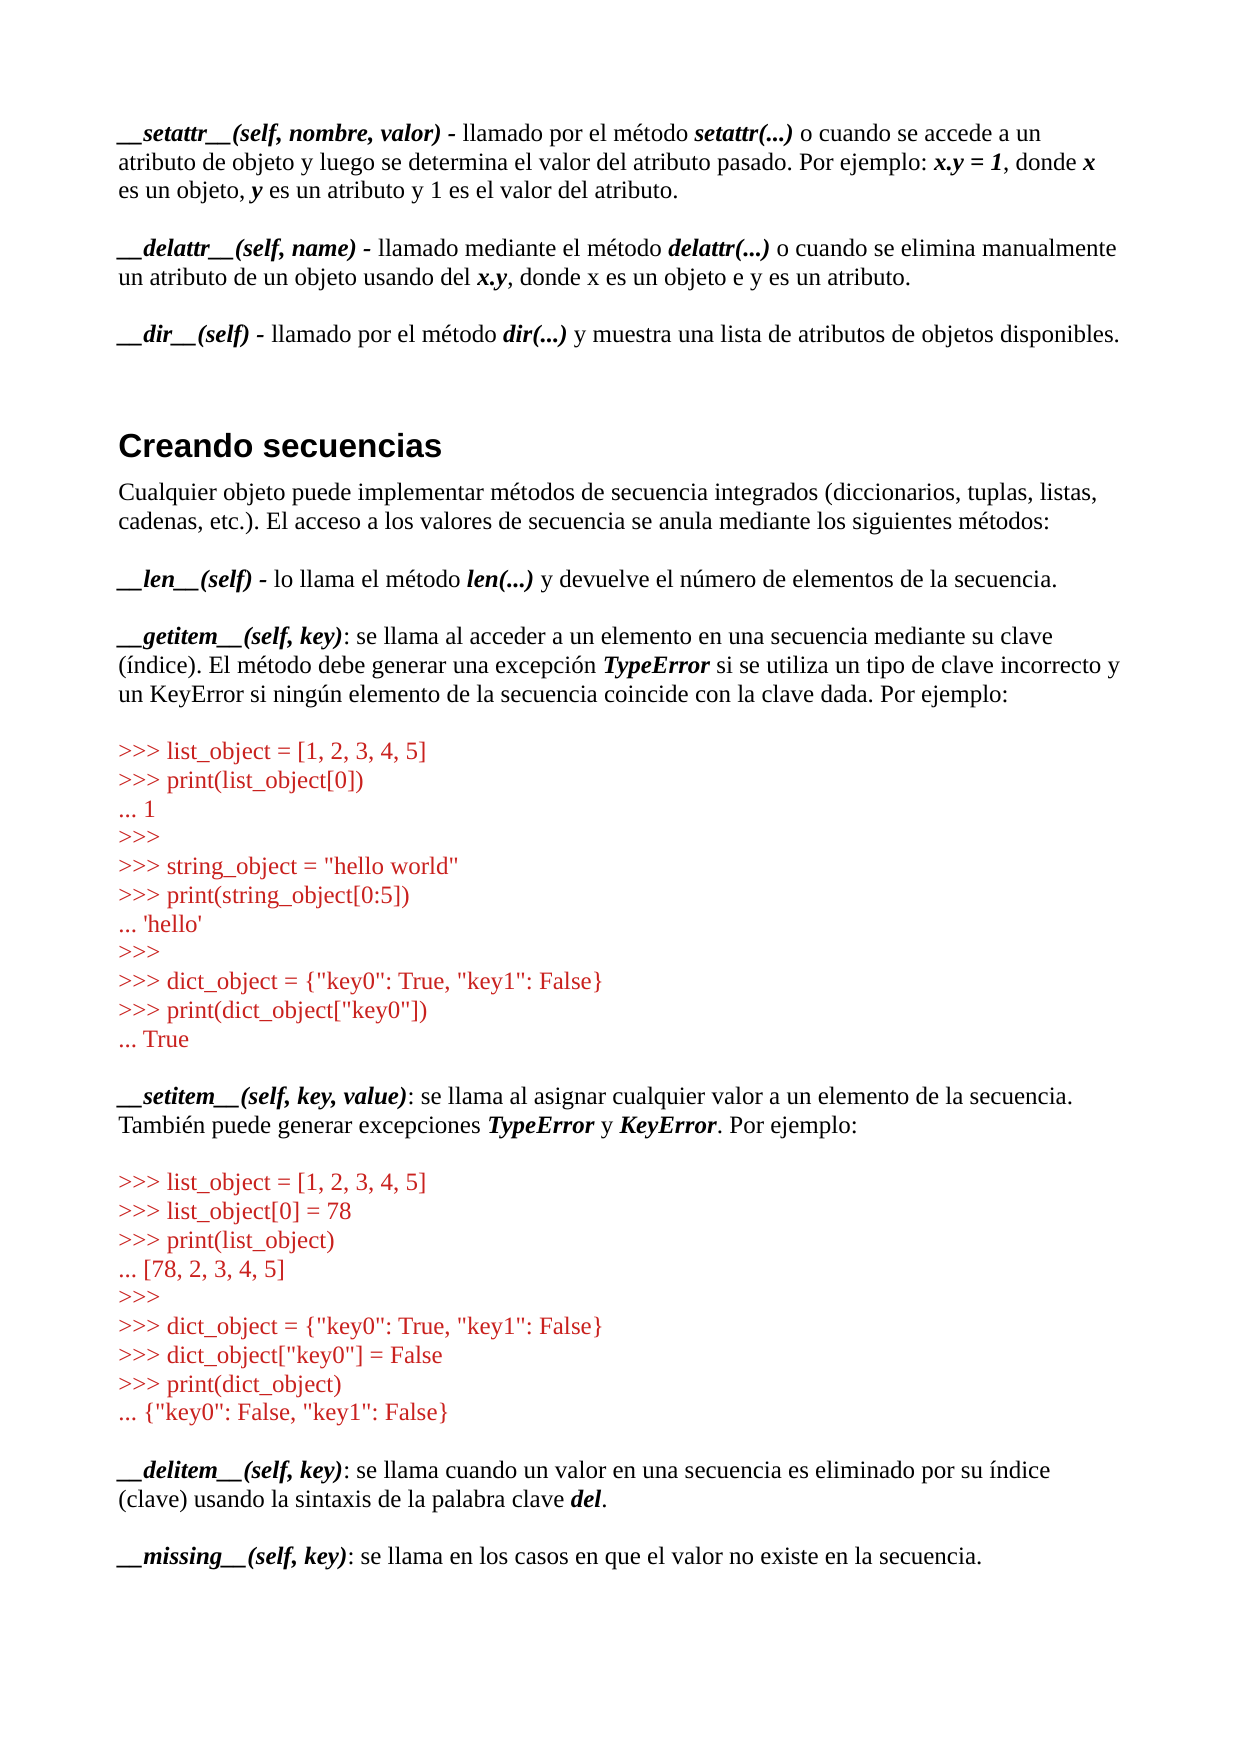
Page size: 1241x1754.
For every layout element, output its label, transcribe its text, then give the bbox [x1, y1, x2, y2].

text >>> print(dict_object["key0"]) [118, 995, 1122, 1024]
text >>> [118, 822, 1122, 851]
text __len__(self) - lo llama el método len(...) y devuelve el número de elementos de la secuencia. [118, 564, 1122, 592]
text __missing__(self, key): se llama en los casos en que el valor no existe en la secuencia. [118, 1541, 1122, 1570]
text >>> list_object[0] = 78 [118, 1196, 1122, 1225]
text >>> print(list_object[0]) [118, 765, 1122, 794]
text Cualquier objeto puede implementar métodos de secuencia integrados (diccionarios, tuplas, listas, cadenas, etc.). El acceso a los valores de secuencia se anula mediante los siguientes métodos: [118, 477, 1122, 535]
text >>> [118, 1282, 1122, 1311]
text >>> dict_object = {"key0": True, "key1": False} [118, 966, 1122, 995]
text __getitem__(self, key): se llama al acceder a un elemento en una secuencia mediante su clave (índice). El método debe generar una excepción TypeError si se utiliza un tipo de clave incorrecto y un KeyError si ningún elemento de la secuencia coincide con la clave dada. Por ejemplo: [118, 621, 1122, 707]
text >>> dict_object["key0"] = False [118, 1340, 1122, 1369]
text __delitem__(self, key): se llama cuando un valor en una secuencia es eliminado por su índice (clave) usando la sintaxis de la palabra clave del. [118, 1455, 1122, 1512]
text __setitem__(self, key, value): se llama al asignar cualquier valor a un elemento de la secuencia. También puede generar excepciones TypeError y KeyError. Por ejemplo: [118, 1081, 1122, 1139]
text ... 'hello' [118, 909, 1122, 937]
text __setattr__(self, nombre, valor) - llamado por el método setattr(...) o cuando se accede a un atributo de objeto y luego se determina el valor del atributo pasado. Por ejemplo: x.y = 1, donde x es un objeto, y es un atributo y 1 es el valor del atributo. [118, 118, 1122, 204]
text >>> [118, 937, 1122, 966]
text ... True [118, 1024, 1122, 1052]
text >>> dict_object = {"key0": True, "key1": False} [118, 1311, 1122, 1340]
text >>> print(list_object) [118, 1225, 1122, 1254]
text ... 1 [118, 794, 1122, 822]
text __dir__(self) - llamado por el método dir(...) y muestra una lista de atributos de objetos disponibles. [118, 319, 1122, 348]
text >>> print(string_object[0:5]) [118, 880, 1122, 909]
text >>> string_object = "hello world" [118, 851, 1122, 880]
text ... [78, 2, 3, 4, 5] [118, 1254, 1122, 1282]
subtitle Creando secuencias [118, 426, 1122, 465]
text >>> list_object = [1, 2, 3, 4, 5] [118, 736, 1122, 765]
text >>> list_object = [1, 2, 3, 4, 5] [118, 1167, 1122, 1196]
text ... {"key0": False, "key1": False} [118, 1397, 1122, 1426]
text >>> print(dict_object) [118, 1369, 1122, 1397]
text __delattr__(self, name) - llamado mediante el método delattr(...) o cuando se elimina manualmente un atributo de un objeto usando del x.y, donde x es un objeto e y es un atributo. [118, 233, 1122, 291]
